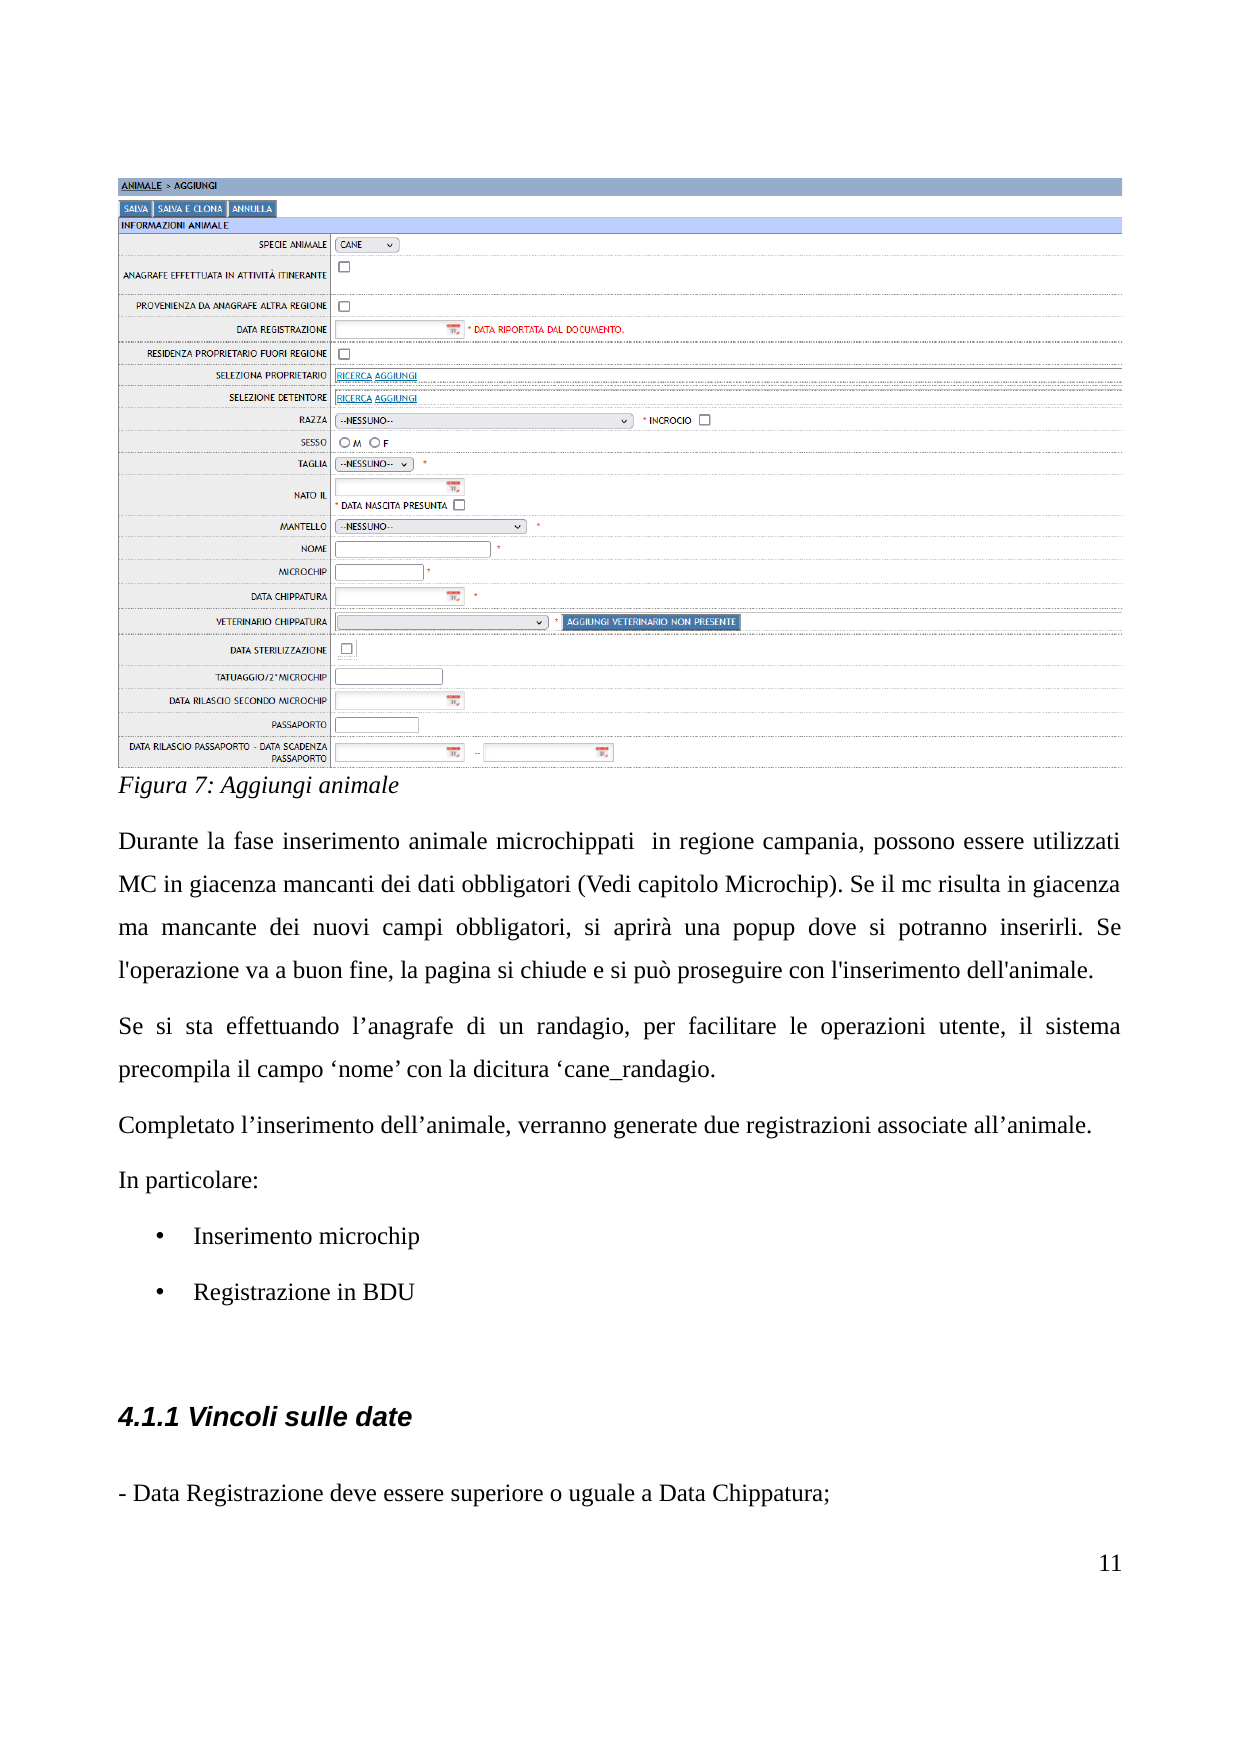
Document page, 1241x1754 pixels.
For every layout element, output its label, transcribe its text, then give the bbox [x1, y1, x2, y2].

text Durante la fase inserimento animale microchippati in regione campania, possono essere utilizzati MC in giacenza mancanti dei dati obbligatori (Vedi capitolo Microchip). Se il mc risulta in giacenza ma mancante dei nuovi campi obbligatori, si aprirà una popup dove si potranno inserirli. Se l'operazione va a buon fine, la pagina si chiude e si può proseguire con l'inserimento dell'animale. [118, 826, 1122, 984]
subtitle 4.1.1 Vincoli sulle date [118, 1400, 1122, 1432]
list Inserimento microchip [156, 1221, 1122, 1250]
text Se si sta effettuando l’anagrafe di un randagio, per facilitare le operazioni utente, il sistema precompila il campo ‘nome’ con la dicitura ‘cane_randagio. [118, 1011, 1122, 1083]
list Registrazione in BDU [156, 1277, 1122, 1305]
picture [118, 176, 1123, 771]
text Completato l’inserimento dell’animale, verranno generate due registrazioni associate all’animale. [118, 1110, 1122, 1138]
text - Data Registrazione deve essere superiore o uguale a Data Chippatura; [118, 1478, 1122, 1507]
text Figura 7: Aggiungi animale [118, 771, 1122, 799]
text In particolare: [118, 1165, 1122, 1194]
